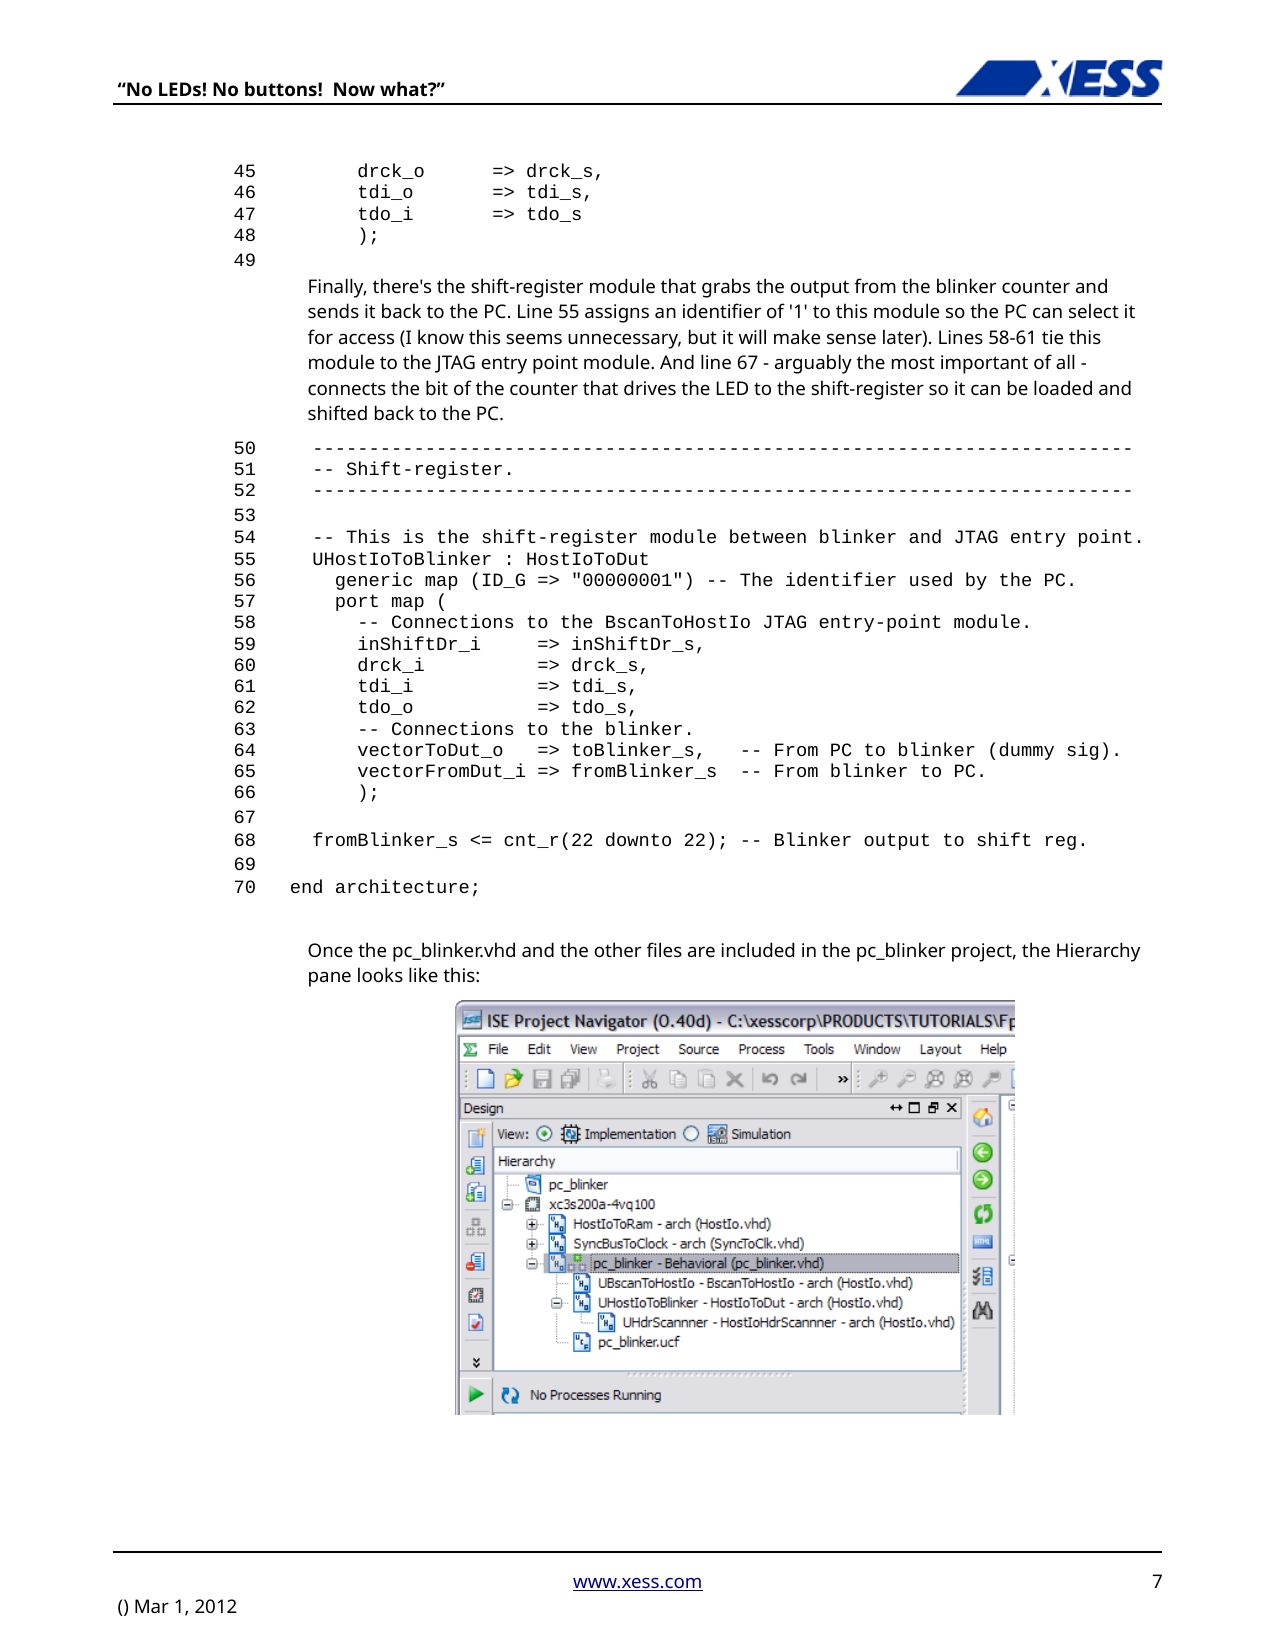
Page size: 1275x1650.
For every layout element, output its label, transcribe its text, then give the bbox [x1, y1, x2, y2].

list ); [289, 783, 1162, 804]
list ------------------------------------------------------------------------- [289, 481, 1162, 502]
list -- Connections to the blinker. [289, 719, 1162, 741]
list vectorFromDut_i => fromBlinker_s -- From blinker to PC. [289, 762, 1162, 783]
list vectorToDut_o => toBlinker_s, -- From PC to blinker (dummy sig). [289, 741, 1162, 762]
text Once the pc_blinker.vhd and the other files are included in the pc_blinker project, the Hierarchy pane looks like this: [307, 937, 1162, 988]
text Finally, there's the shift-register module that grabs the output from the blinker counter and sends it back to the PC. Line 55 assigns an identifier of '1' to this module so the PC can select it for access (I know this seems unnecessary, but it will make sense later). Lines 58-61 tie this module to the JTAG entry point module. And line 67 - arguably the most important of all - connects the bit of the counter that drives the LED to the shift-register so it can be loaded and shifted back to the PC. [307, 273, 1162, 426]
list end architecture; [289, 878, 1162, 899]
list port map ( [289, 592, 1162, 613]
list ); [289, 226, 1162, 247]
list inShiftDr_i => inShiftDr_s, [289, 634, 1162, 656]
list UHostIoToBlinker : HostIoToDut [289, 549, 1162, 571]
list drck_i => drck_s, [289, 656, 1162, 677]
list -- Shift-register. [289, 460, 1162, 481]
list drck_o => drck_s, [289, 162, 1162, 183]
list tdo_i => tdo_s [289, 204, 1162, 226]
list -- This is the shift-register module between blinker and JTAG entry point. [289, 528, 1162, 549]
list ------------------------------------------------------------------------- [289, 438, 1162, 460]
list fromBlinker_s <= cnt_r(22 downto 22); -- Blinker output to shift reg. [289, 830, 1162, 852]
list generic map (ID_G => "00000001") -- The identifier used by the PC. [289, 571, 1162, 592]
list -- Connections to the BscanToHostIo JTAG entry-point module. [289, 613, 1162, 634]
list tdo_o => tdo_s, [289, 698, 1162, 719]
list tdi_o => tdi_s, [289, 183, 1162, 204]
list tdi_i => tdi_s, [289, 677, 1162, 698]
picture [955, 60, 1163, 97]
